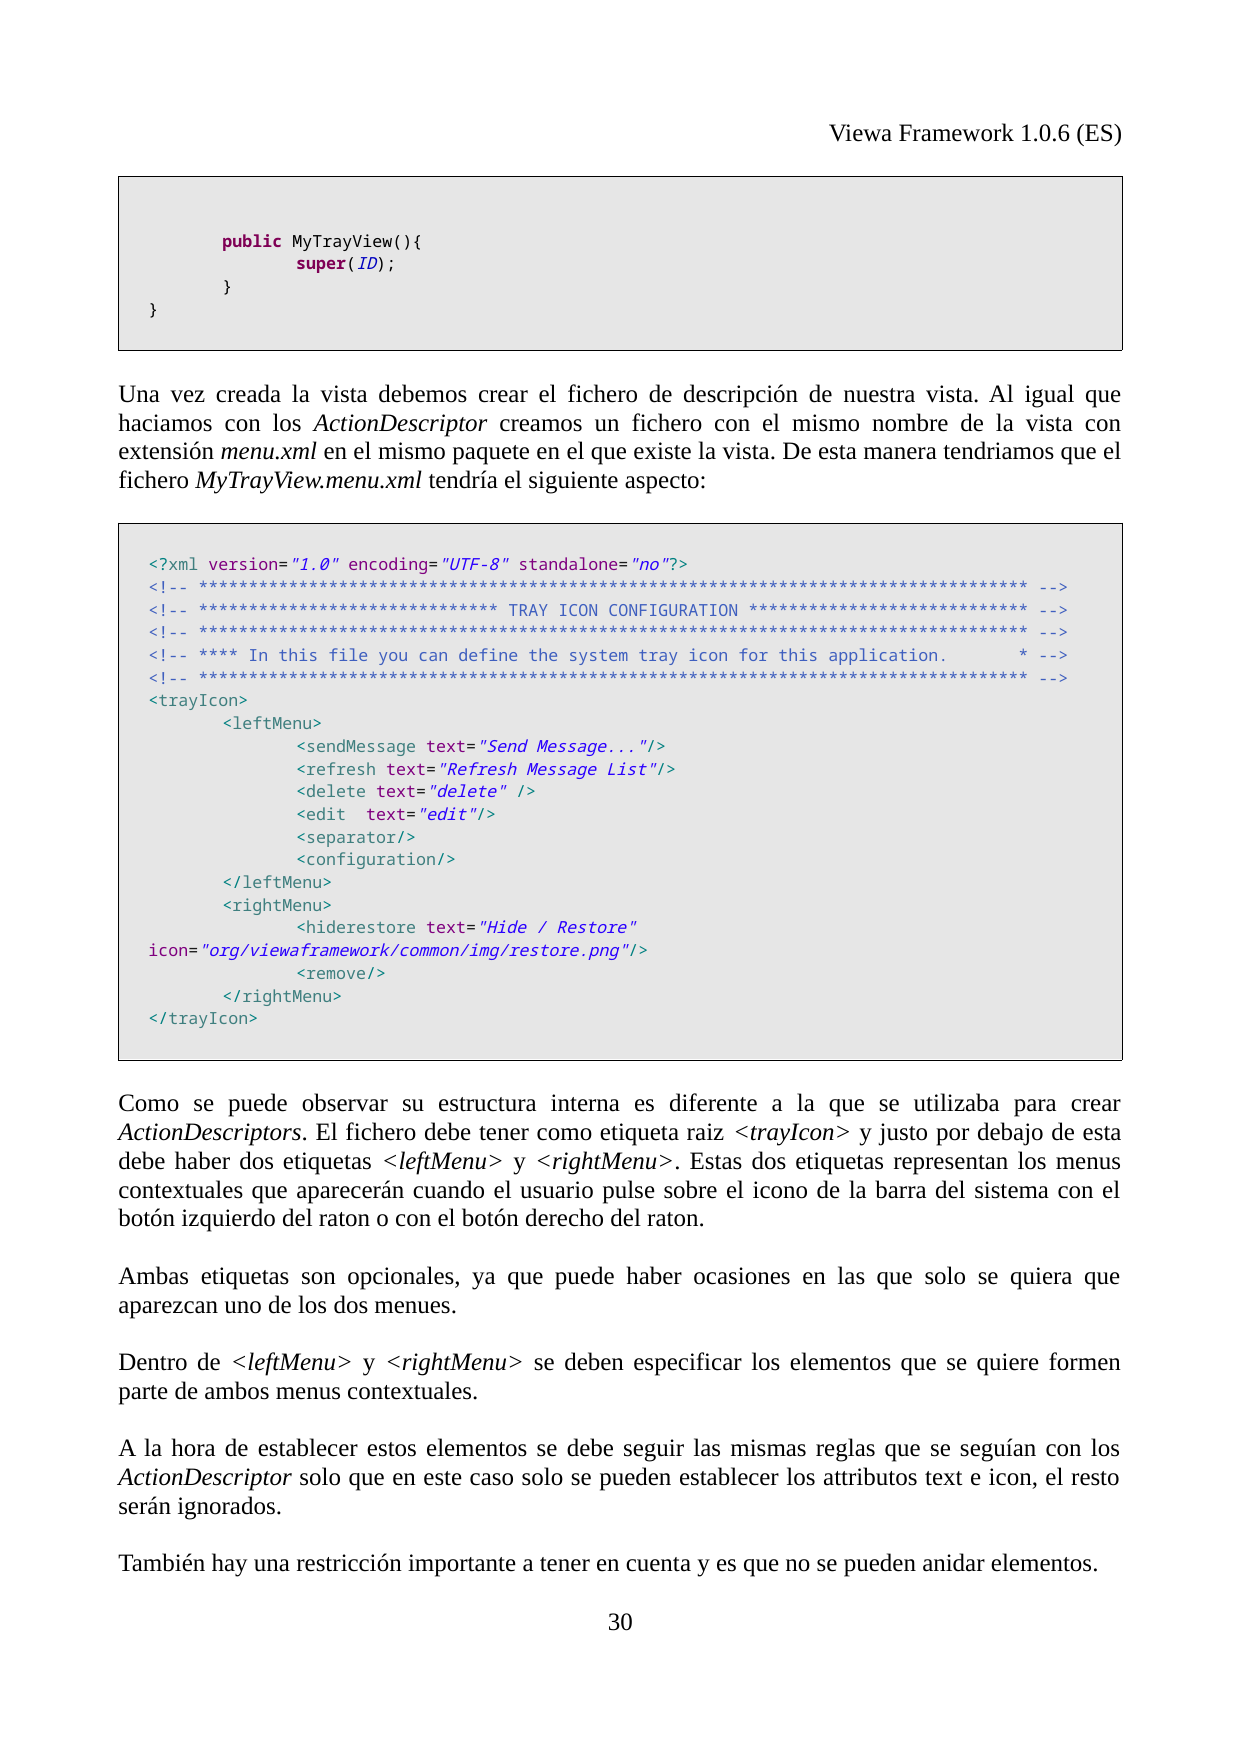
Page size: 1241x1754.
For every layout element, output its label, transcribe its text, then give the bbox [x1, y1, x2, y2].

text También hay una restricción importante a tener en cuenta y es que no se pueden anidar elementos. [118, 1548, 1122, 1577]
text A la hora de establecer estos elementos se debe seguir las mismas reglas que se seguían con los ActionDescriptor solo que en este caso solo se pueden establecer los attributos text e icon, el resto serán ignorados. [118, 1433, 1122, 1520]
text Como se puede observar su estructura interna es diferente a la que se utilizaba para crear ActionDescriptors. El fichero debe tener como etiqueta raiz <trayIcon> y justo por debajo de esta debe haber dos etiquetas <leftMenu> y <rightMenu>. Estas dos etiquetas representan los menus contextuales que aparecerán cuando el usuario pulse sobre el icono de la barra del sistema con el botón izquierdo del raton o con el botón derecho del raton. [118, 1088, 1122, 1232]
table_header public MyTrayView(){ super(ID); } } [119, 177, 1122, 350]
text Una vez creada la vista debemos crear el fichero de descripción de nuestra vista. Al igual que haciamos con los ActionDescriptor creamos un fichero con el mismo nombre de la vista con extensión menu.xml en el mismo paquete en el que existe la vista. De esta manera tendriamos que el fichero MyTrayView.menu.xml tendría el siguiente aspecto: [118, 379, 1122, 494]
text Ambas etiquetas son opcionales, ya que puede haber ocasiones en las que solo se quiera que aparezcan uno de los dos menues. [118, 1261, 1122, 1318]
text Dentro de <leftMenu> y <rightMenu> se deben especificar los elementos que se quiere formen parte de ambos menus contextuales. [118, 1347, 1122, 1405]
table_header <?xml version="1.0" encoding="UTF-8" standalone="no"?> <!-- *********************************************************************************** --> <!-- ****************************** TRAY ICON CONFIGURATION **************************** --> <!-- *********************************************************************************** --> <!-- **** In this file you can define the system tray icon for this application. * --> <!-- *********************************************************************************** --> <trayIcon> <leftMenu> <sendMessage text="Send Message..."/> <refresh text="Refresh Message List"/> <delete text="delete" /> <edit text="edit"/> <separator/> <configuration/> </leftMenu> <rightMenu> <hiderestore text="Hide / Restore" icon="org/viewaframework/common/img/restore.png"/> <remove/> </rightMenu> </trayIcon> [119, 524, 1122, 1059]
